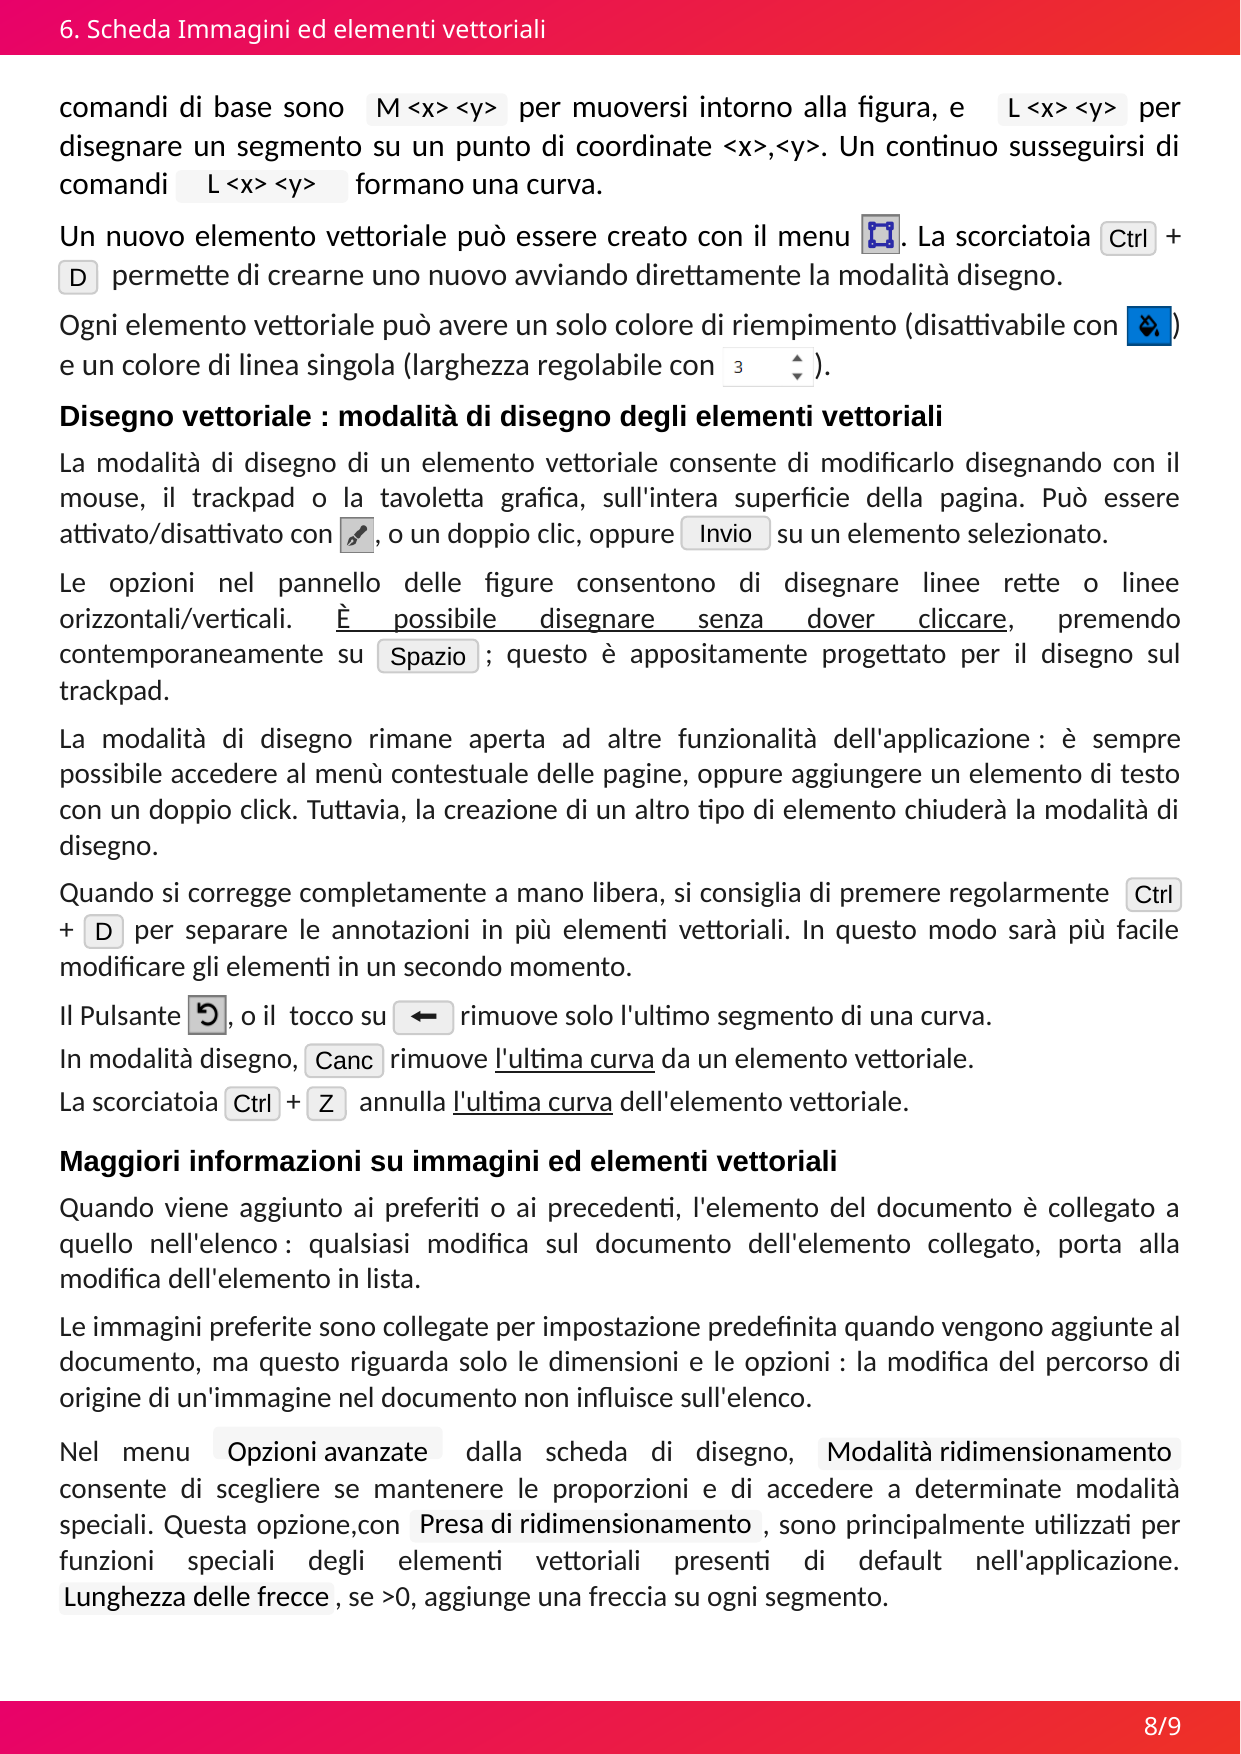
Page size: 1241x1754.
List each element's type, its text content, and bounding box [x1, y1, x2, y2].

picture [861, 214, 900, 254]
text Il Pulsante [59, 995, 187, 1034]
picture [722, 347, 814, 387]
picture [1126, 306, 1172, 346]
text Gli elementi vettoriali consentono di aggiungere forme personalizzate che possono essere create a mano (disegno a mano libera). Sono codificati come un percorso SVG. I comandi di base sono per muoversi intorno alla figura, e per disegnare un segmento su un punto di coordinate <x>,<y>. Un continuo susseguirsi di comandi formano una curva. [59, 87, 1181, 203]
text , o il tocco su rimuove solo l'ultimo segmento di una curva. [227, 995, 1181, 1034]
subtitle Maggiori informazioni su immagini ed elementi vettoriali [59, 1144, 1181, 1177]
text Nel menu dalla scheda di disegno, consente di scegliere se mantenere le proporzioni e di accedere a determinate modalità speciali. Questa opzione,con , sono principalmente utilizzati per funzioni speciali degli elementi vettoriali presenti di default nell'applicazione. , se >0, aggiunge una freccia su ogni segmento. [59, 1427, 1181, 1615]
text Ogni elemento vettoriale può avere un solo colore di riempimento (disattivabile con ) e un colore di linea singola (larghezza regolabile con ). [59, 306, 1181, 387]
picture [339, 517, 374, 553]
picture [187, 995, 227, 1035]
text Le immagini preferite sono collegate per impostazione predefinita quando vengono aggiunte al documento, ma questo riguarda solo le dimensioni e le opzioni : la modifica del percorso di origine di un'immagine nel documento non influisce sull'elenco. [59, 1308, 1181, 1415]
subtitle Disegno vettoriale : modalità di disegno degli elementi vettoriali [59, 398, 1181, 432]
text La modalità di disegno di un elemento vettoriale consente di modificarlo disegnando con il mouse, il trackpad o la tavoletta grafica, sull'intera superficie della pagina. Può essere attivato/disattivato con , o un doppio clic, oppure su un elemento selezionato. [59, 444, 1181, 552]
text Quando viene aggiunto ai preferiti o ai precedenti, l'elemento del documento è collegato a quello nell'elenco : qualsiasi modifica sul documento dell'elemento collegato, porta alla modifica dell'elemento in lista. [59, 1189, 1181, 1296]
text La modalità di disegno rimane aperta ad altre funzionalità dell'applicazione : è sempre possibile accedere al menù contestuale delle pagine, oppure aggiungere un elemento di testo con un doppio click. Tuttavia, la creazione di un altro tipo di elemento chiuderà la modalità di disegno. [59, 720, 1181, 862]
text Le opzioni nel pannello delle figure consentono di disegnare linee rette o linee orizzontali/verticali. È possibile disegnare senza dover cliccare, premendo contemporaneamente su ; questo è appositamente progettato per il disegno sul trackpad. [59, 564, 1181, 708]
text In modalità disegno, rimuove l'ultima curva da un elemento vettoriale. [59, 1040, 1181, 1077]
text Un nuovo elemento vettoriale può essere creato con il menu . La scorciatoia + permette di crearne uno nuovo avviando direttamente la modalità disegno. [59, 215, 1181, 294]
text La scorciatoia + annulla l'ultima curva dell'elemento vettoriale. [59, 1083, 1181, 1120]
text Quando si corregge completamente a mano libera, si consiglia di premere regolarmente + per separare le annotazioni in più elementi vettoriali. In questo modo sarà più facile modificare gli elementi in un secondo momento. [59, 874, 1181, 983]
